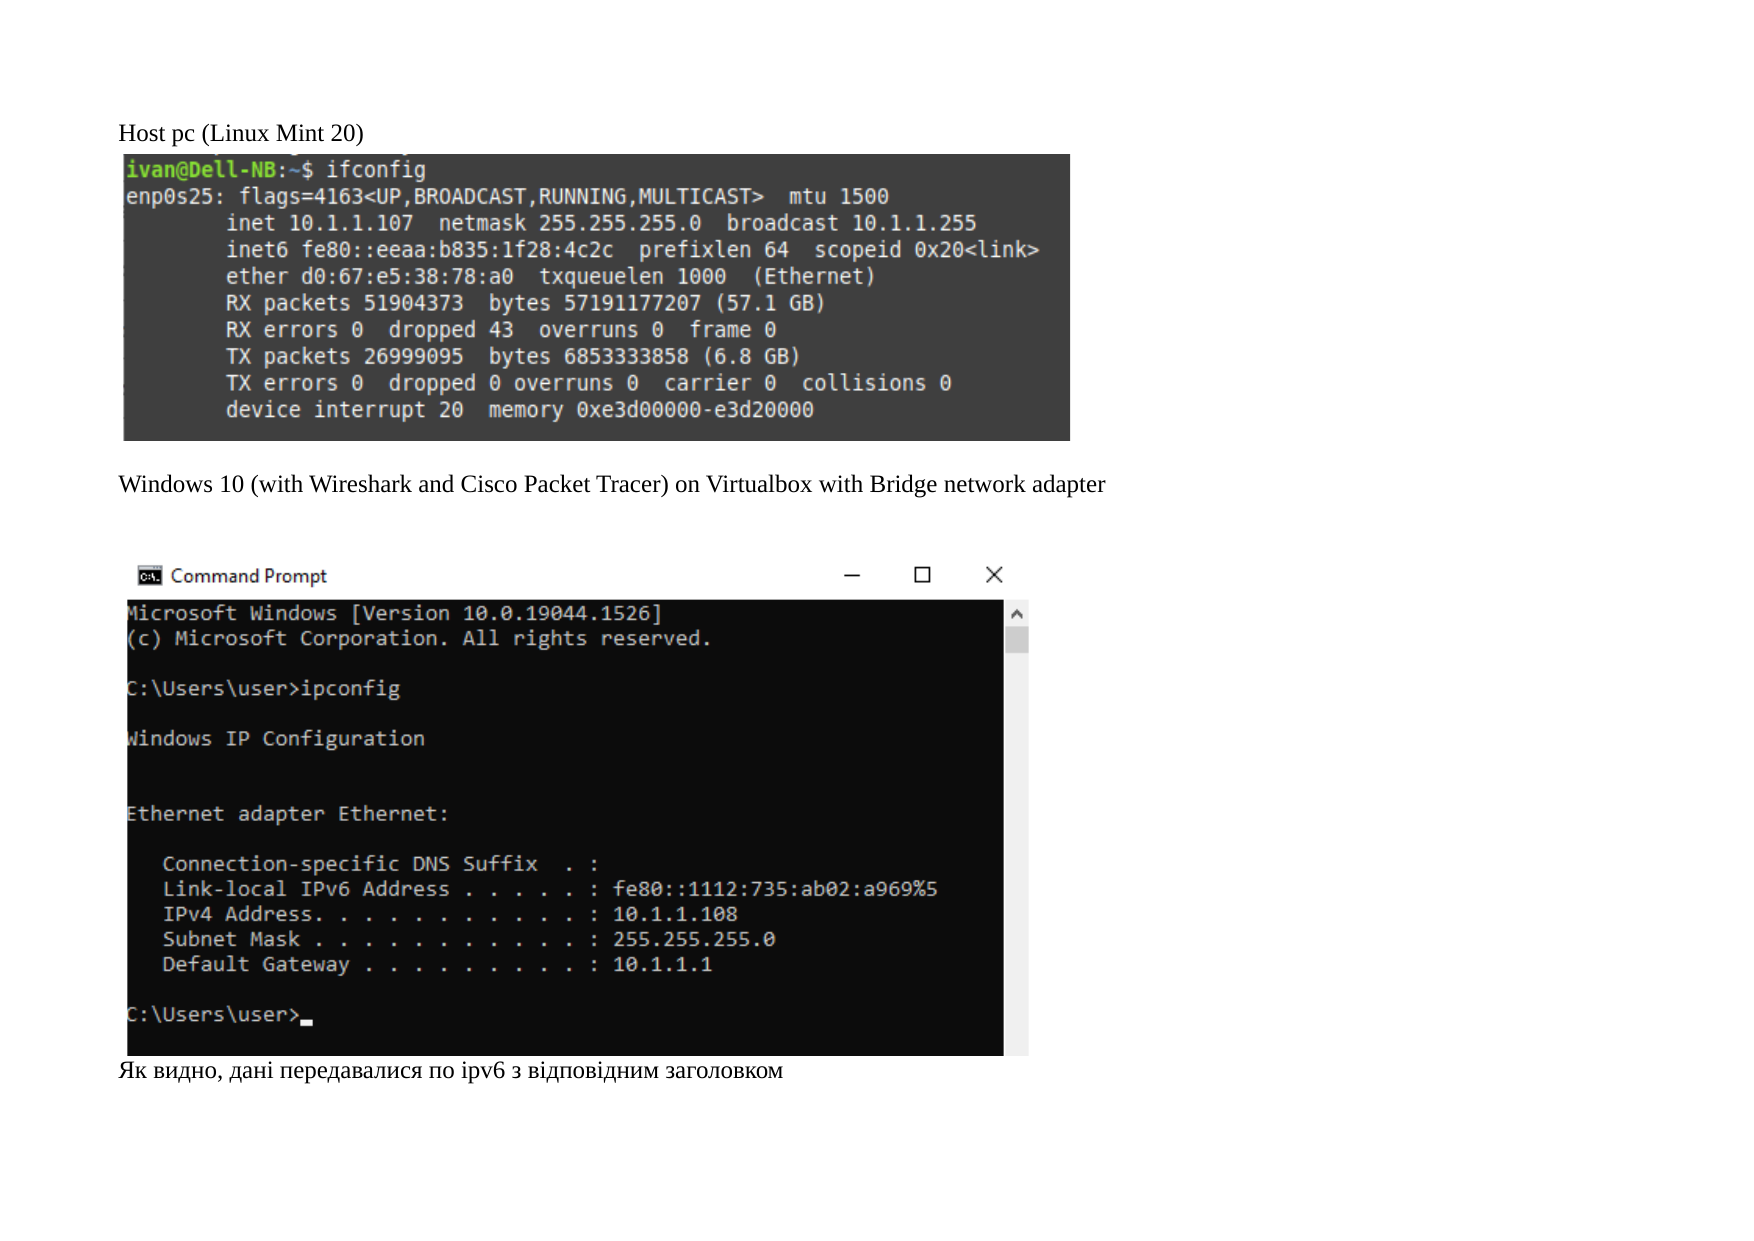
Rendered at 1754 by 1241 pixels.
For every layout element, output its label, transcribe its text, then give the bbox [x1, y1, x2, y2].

text Як видно, дані передавалися по ipv6 з відповідним заголовком [118, 527, 1636, 1084]
text Host pc (Linux Mint 20) [118, 118, 1636, 147]
text Windows 10 (with Wireshark and Cisco Packet Tracer) on Virtualbox with Bridge network adapter [118, 469, 1636, 498]
picture [123, 154, 1071, 441]
picture [127, 553, 1029, 1056]
